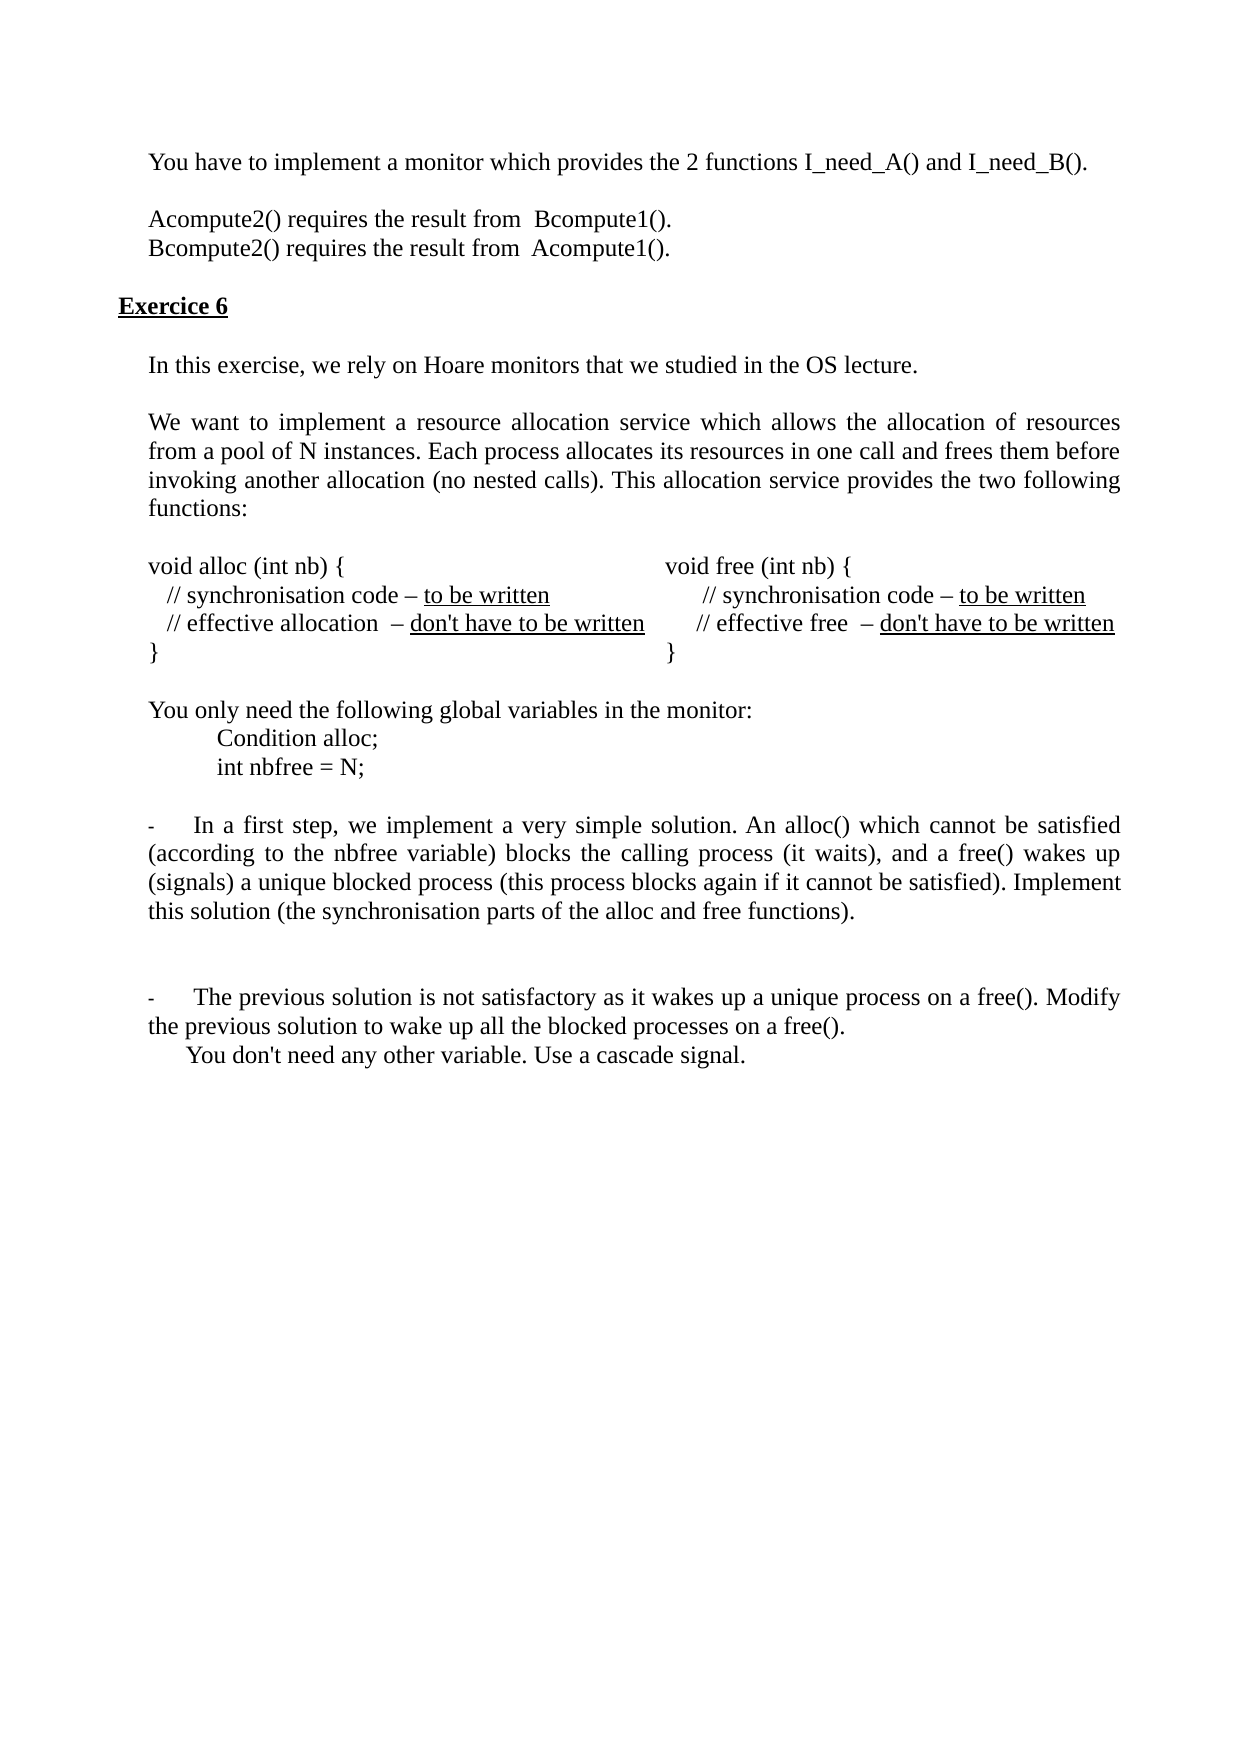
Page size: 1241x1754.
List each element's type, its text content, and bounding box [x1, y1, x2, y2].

text Exercice 6 [118, 291, 1122, 321]
text Condition alloc; [148, 723, 1122, 752]
text You have to implement a monitor which provides the 2 functions I_need_A() and I_need_B(). [148, 147, 1122, 176]
list The previous solution is not satisfactory as it wakes up a unique process on a free(). Modify the previous solution to wake up all the blocked processes on a free(). [148, 982, 1122, 1040]
text In this exercise, we rely on Hoare monitors that we studied in the OS lecture. [148, 350, 1122, 378]
text // synchronisation code – to be written // synchronisation code – to be written [148, 580, 1122, 608]
text Acompute2() requires the result from Bcompute1(). [148, 204, 1122, 233]
text We want to implement a resource allocation service which allows the allocation of resources from a pool of N instances. Each process allocates its resources in one call and frees them before invoking another allocation (no nested calls). This allocation service provides the two following functions: [148, 407, 1122, 522]
text int nbfree = N; [148, 752, 1122, 781]
list In a first step, we implement a very simple solution. An alloc() which cannot be satisfied (according to the nbfree variable) blocks the calling process (it waits), and a free() wakes up (signals) a unique blocked process (this process blocks again if it cannot be satisfied). Implement this solution (the synchronisation parts of the alloc and free functions). [148, 810, 1122, 925]
text You only need the following global variables in the monitor: [148, 695, 1122, 723]
text void alloc (int nb) { void free (int nb) { [148, 551, 1122, 580]
text // effective allocation – don't have to be written // effective free – don't have to be written [148, 608, 1122, 637]
text You don't need any other variable. Use a cascade signal. [148, 1040, 1122, 1069]
text Bcompute2() requires the result from Acompute1(). [148, 233, 1122, 262]
text } } [148, 637, 1122, 666]
